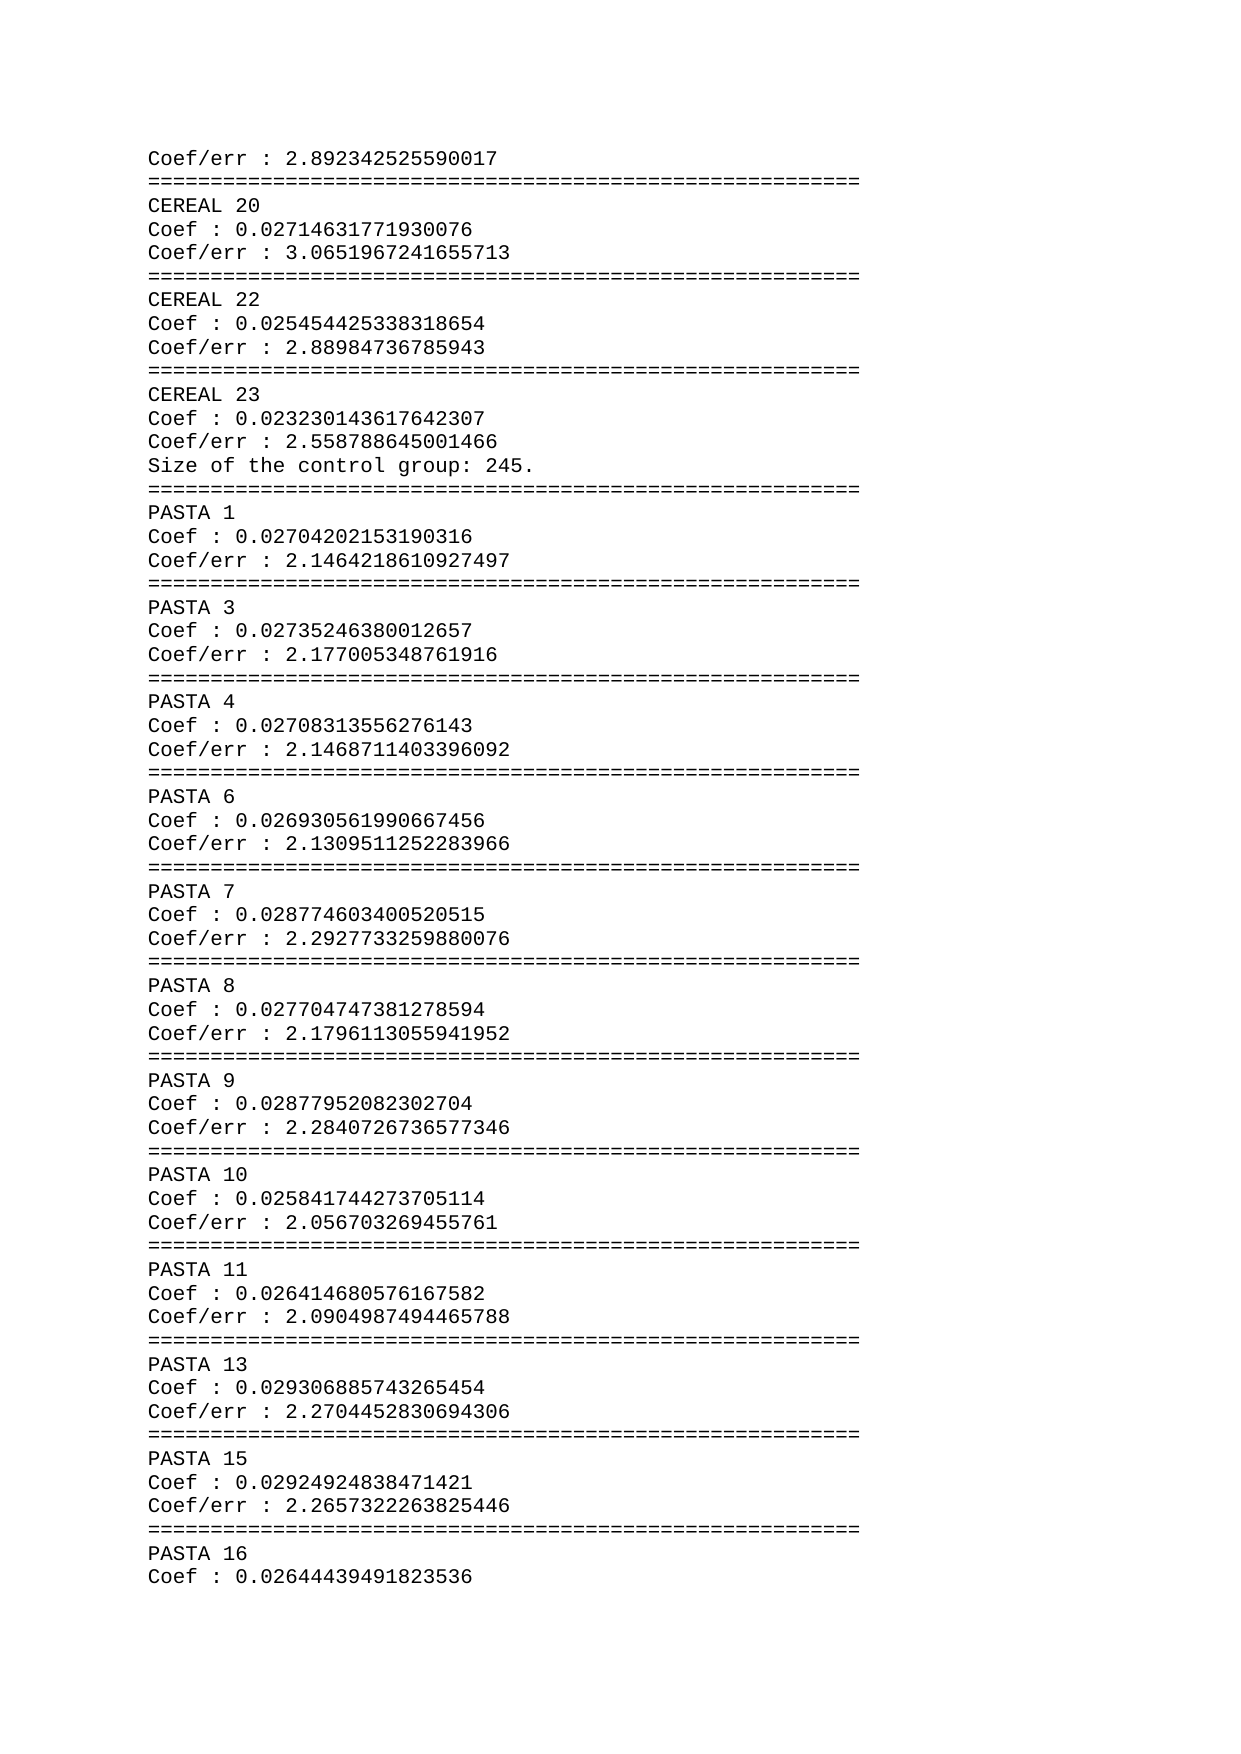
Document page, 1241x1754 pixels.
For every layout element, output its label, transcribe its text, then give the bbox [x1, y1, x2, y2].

text Coef : 0.02924924838471421 [148, 1472, 1093, 1495]
text PASTA 8 [148, 975, 1093, 999]
text CEREAL 20 [148, 195, 1093, 218]
text CEREAL 23 [148, 384, 1093, 408]
text Coef : 0.02714631771930076 [148, 218, 1093, 242]
text Coef : 0.02708313556276143 [148, 715, 1093, 739]
text Coef : 0.02704202153190316 [148, 526, 1093, 549]
text Coef/err : 2.1464218610927497 [148, 549, 1093, 573]
text Coef : 0.02877952082302704 [148, 1093, 1093, 1117]
text Coef/err : 3.0651967241655713 [148, 242, 1093, 266]
text ========================================================= [148, 573, 1093, 597]
text PASTA 4 [148, 691, 1093, 715]
text ========================================================= [148, 479, 1093, 502]
text ========================================================= [148, 1519, 1093, 1543]
text ========================================================= [148, 1424, 1093, 1448]
text Coef/err : 2.892342525590017 [148, 148, 1093, 171]
text Coef : 0.02644439491823536 [148, 1566, 1093, 1590]
text Coef/err : 2.2657322263825446 [148, 1495, 1093, 1519]
text Coef/err : 2.1796113055941952 [148, 1022, 1093, 1046]
text Coef/err : 2.558788645001466 [148, 431, 1093, 455]
text Coef : 0.02735246380012657 [148, 621, 1093, 644]
text Coef : 0.029306885743265454 [148, 1377, 1093, 1401]
text ========================================================= [148, 1046, 1093, 1070]
text Coef : 0.025454425338318654 [148, 313, 1093, 337]
text PASTA 7 [148, 881, 1093, 904]
text Coef : 0.025841744273705114 [148, 1188, 1093, 1212]
text Coef/err : 2.88984736785943 [148, 337, 1093, 360]
text PASTA 1 [148, 502, 1093, 526]
text Coef : 0.027704747381278594 [148, 999, 1093, 1022]
text Coef/err : 2.2840726736577346 [148, 1117, 1093, 1141]
text Coef : 0.026414680576167582 [148, 1283, 1093, 1306]
text Coef/err : 2.2704452830694306 [148, 1401, 1093, 1424]
text ========================================================= [148, 360, 1093, 384]
text Coef/err : 2.177005348761916 [148, 644, 1093, 668]
text PASTA 16 [148, 1543, 1093, 1566]
text PASTA 9 [148, 1070, 1093, 1093]
text ========================================================= [148, 857, 1093, 881]
text ========================================================= [148, 952, 1093, 975]
text PASTA 11 [148, 1259, 1093, 1283]
text Coef/err : 2.1468711403396092 [148, 739, 1093, 762]
text Size of the control group: 245. [148, 455, 1093, 479]
text PASTA 10 [148, 1164, 1093, 1188]
text ========================================================= [148, 1330, 1093, 1353]
text PASTA 3 [148, 597, 1093, 621]
text PASTA 6 [148, 786, 1093, 810]
text Coef/err : 2.2927733259880076 [148, 928, 1093, 952]
text Coef : 0.026930561990667456 [148, 810, 1093, 833]
text CEREAL 22 [148, 289, 1093, 313]
text Coef/err : 2.1309511252283966 [148, 833, 1093, 857]
text ========================================================= [148, 1141, 1093, 1164]
text ========================================================= [148, 1235, 1093, 1259]
text ========================================================= [148, 171, 1093, 195]
text PASTA 15 [148, 1448, 1093, 1472]
text Coef/err : 2.056703269455761 [148, 1212, 1093, 1235]
text Coef : 0.023230143617642307 [148, 408, 1093, 431]
text PASTA 13 [148, 1353, 1093, 1377]
text Coef/err : 2.0904987494465788 [148, 1306, 1093, 1330]
text ========================================================= [148, 266, 1093, 289]
text ========================================================= [148, 762, 1093, 786]
text ========================================================= [148, 668, 1093, 691]
text Coef : 0.028774603400520515 [148, 904, 1093, 928]
